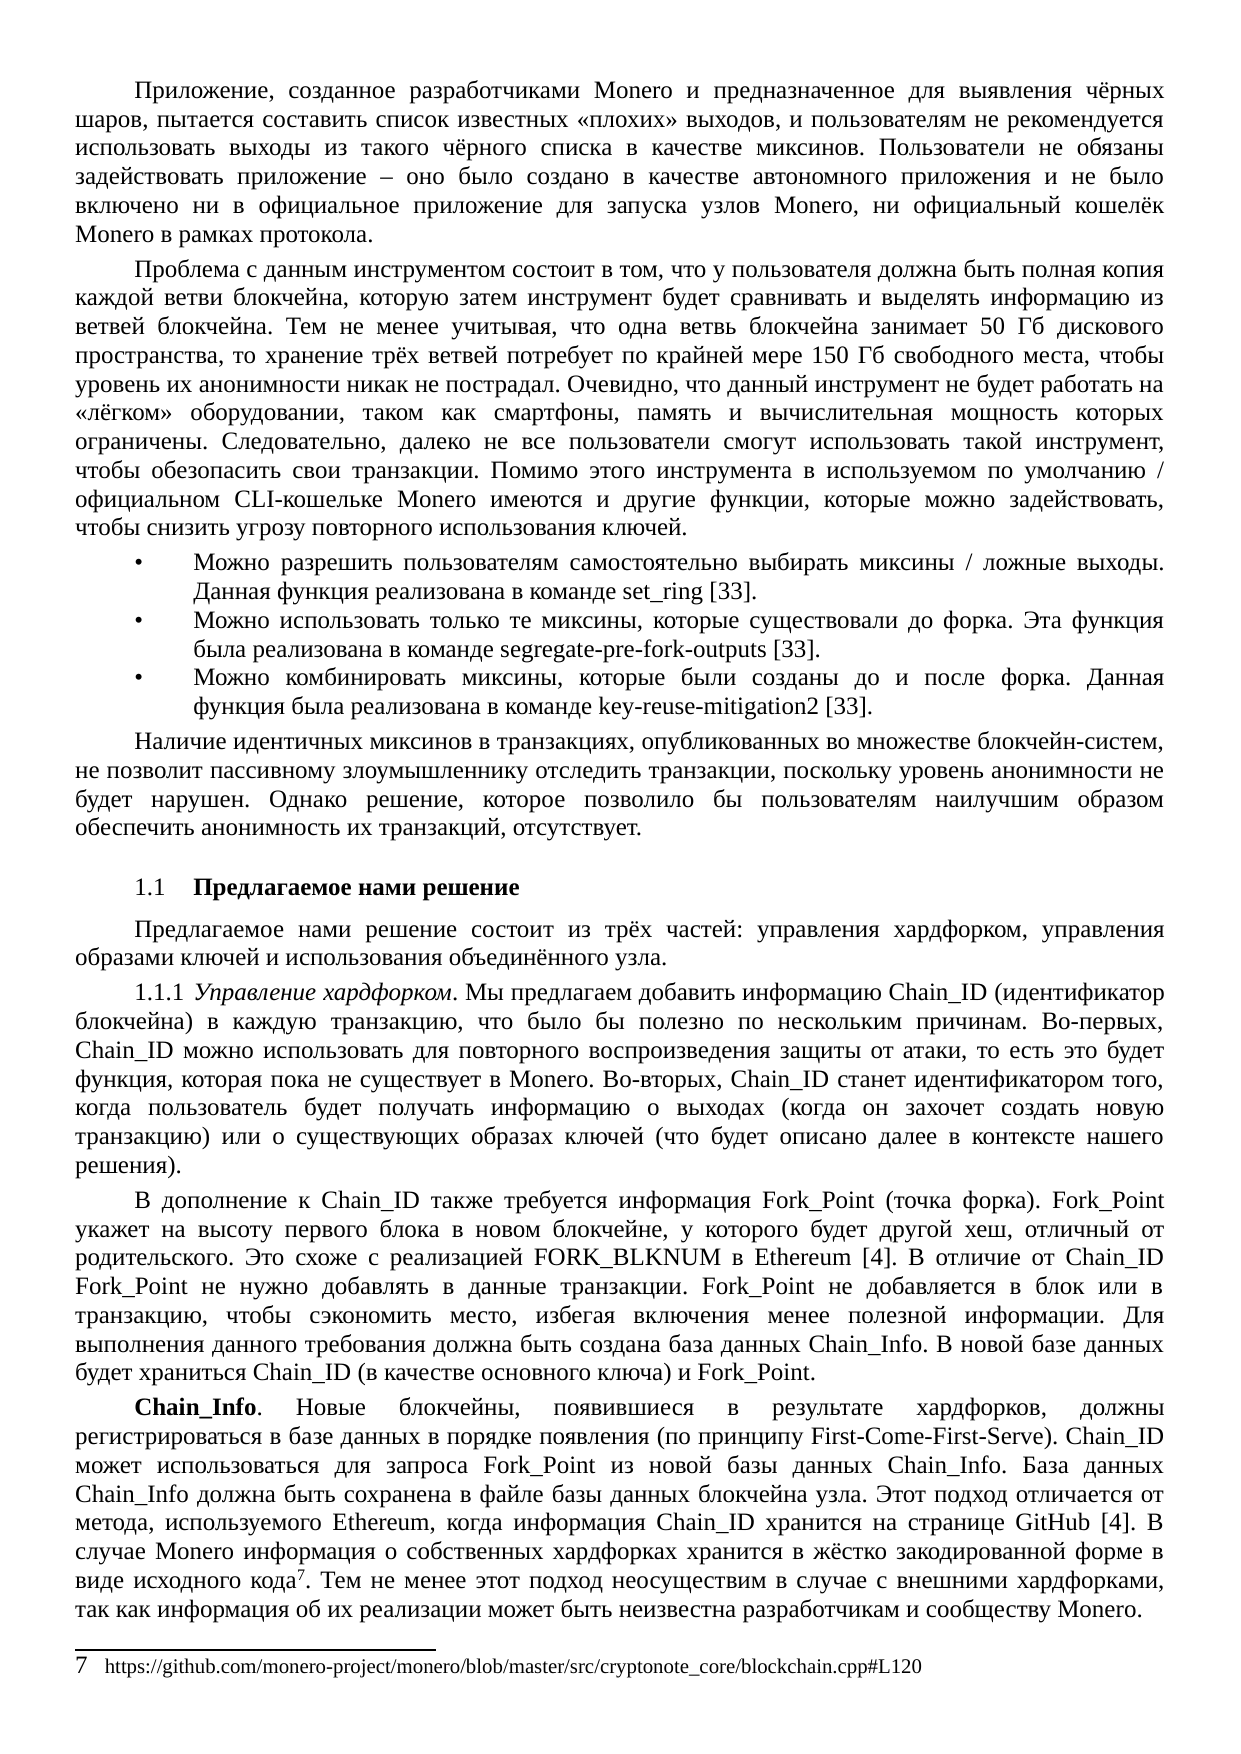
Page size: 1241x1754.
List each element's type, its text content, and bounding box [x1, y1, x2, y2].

list Можно использовать только те миксины, которые существовали до форка. Эта функция была реализована в команде segregate-pre-fork-outputs [33]. [134, 605, 1165, 662]
list Можно комбинировать миксины, которые были созданы до и после форка. Данная функция была реализована в команде key-reuse-mitigation2 [33]. [134, 662, 1165, 720]
list Предлагаемое нами решение [134, 872, 1165, 901]
text В дополнение к Chain_ID также требуется информация Fork_Point (точка форка). Fork_Point укажет на высоту первого блока в новом блокчейне, у которого будет другой хеш, отличный от родительского. Это схоже с реализацией FORK_BLKNUM в Ethereum [4]. В отличие от Chain_ID Fork_Point не нужно добавлять в данные транзакции. Fork_Point не добавляется в блок или в транзакцию, чтобы сэкономить место, избегая включения менее полезной информации. Для выполнения данного требования должна быть создана база данных Chain_Info. В новой базе данных будет храниться Chain_ID (в качестве основного ключа) и Fork_Point. [75, 1185, 1165, 1386]
list Управление хардфорком. Мы предлагаем добавить информацию Chain_ID (идентификатор блокчейна) в каждую транзакцию, что было бы полезно по нескольким причинам. Во-первых, Chain_ID можно использовать для повторного воспроизведения защиты от атаки, то есть это будет функция, которая пока не существует в Monero. Во-вторых, Chain_ID станет идентификатором того, когда пользователь будет получать информацию о выходах (когда он захочет создать новую транзакцию) или о существующих образах ключей (что будет описано далее в контексте нашего решения). [75, 977, 1165, 1179]
text Предлагаемое нами решение состоит из трёх частей: управления хардфорком, управления образами ключей и использования объединённого узла. [75, 914, 1165, 971]
list Можно разрешить пользователям самостоятельно выбирать миксины / ложные выходы. Данная функция реализована в команде set_ring [33]. [134, 547, 1165, 605]
text Проблема с данным инструментом состоит в том, что у пользователя должна быть полная копия каждой ветви блокчейна, которую затем инструмент будет сравнивать и выделять информацию из ветвей блокчейна. Тем не менее учитывая, что одна ветвь блокчейна занимает 50 Гб дискового пространства, то хранение трёх ветвей потребует по крайней мере 150 Гб свободного места, чтобы уровень их анонимности никак не пострадал. Очевидно, что данный инструмент не будет работать на «лёгком» оборудовании, таком как смартфоны, память и вычислительная мощность которых ограничены. Следовательно, далеко не все пользователи смогут использовать такой инструмент, чтобы обезопасить свои транзакции. Помимо этого инструмента в используемом по умолчанию / официальном CLI-кошельке Monero имеются и другие функции, которые можно задействовать, чтобы снизить угрозу повторного использования ключей. [75, 254, 1165, 541]
text Наличие идентичных миксинов в транзакциях, опубликованных во множестве блокчейн-систем, не позволит пассивному злоумышленнику отследить транзакции, поскольку уровень анонимности не будет нарушен. Однако решение, которое позволило бы пользователям наилучшим образом обеспечить анонимность их транзакций, отсутствует. [75, 726, 1165, 841]
text https://github.com/monero-project/monero/blob/master/src/cryptonote_core/blockchain.cpp#L120 [75, 1650, 1165, 1679]
text Chain_Info. Новые блокчейны, появившиеся в результате хардфорков, должны регистрироваться в базе данных в порядке появления (по принципу First-Come-First-Serve). Chain_ID может использоваться для запроса Fork_Point из новой базы данных Chain_Info. База данных Chain_Info должна быть сохранена в файле базы данных блокчейна узла. Этот подход отличается от метода, используемого Ethereum, когда информация Chain_ID хранится на странице GitHub [4]. В случае Monero информация о собственных хардфорках хранится в жёстко закодированной форме в виде исходного кода. Тем не менее этот подход неосуществим в случае с внешними хардфорками, так как информация об их реализации может быть неизвестна разработчикам и сообществу Monero. [75, 1392, 1165, 1622]
text Приложение, созданное разработчиками Monero и предназначенное для выявления чёрных шаров, пытается составить список известных «плохих» выходов, и пользователям не рекомендуется использовать выходы из такого чёрного списка в качестве миксинов. Пользователи не обязаны задействовать приложение – оно было создано в качестве автономного приложения и не было включено ни в официальное приложение для запуска узлов Monero, ни официальный кошелёк Monero в рамках протокола. [75, 75, 1165, 247]
